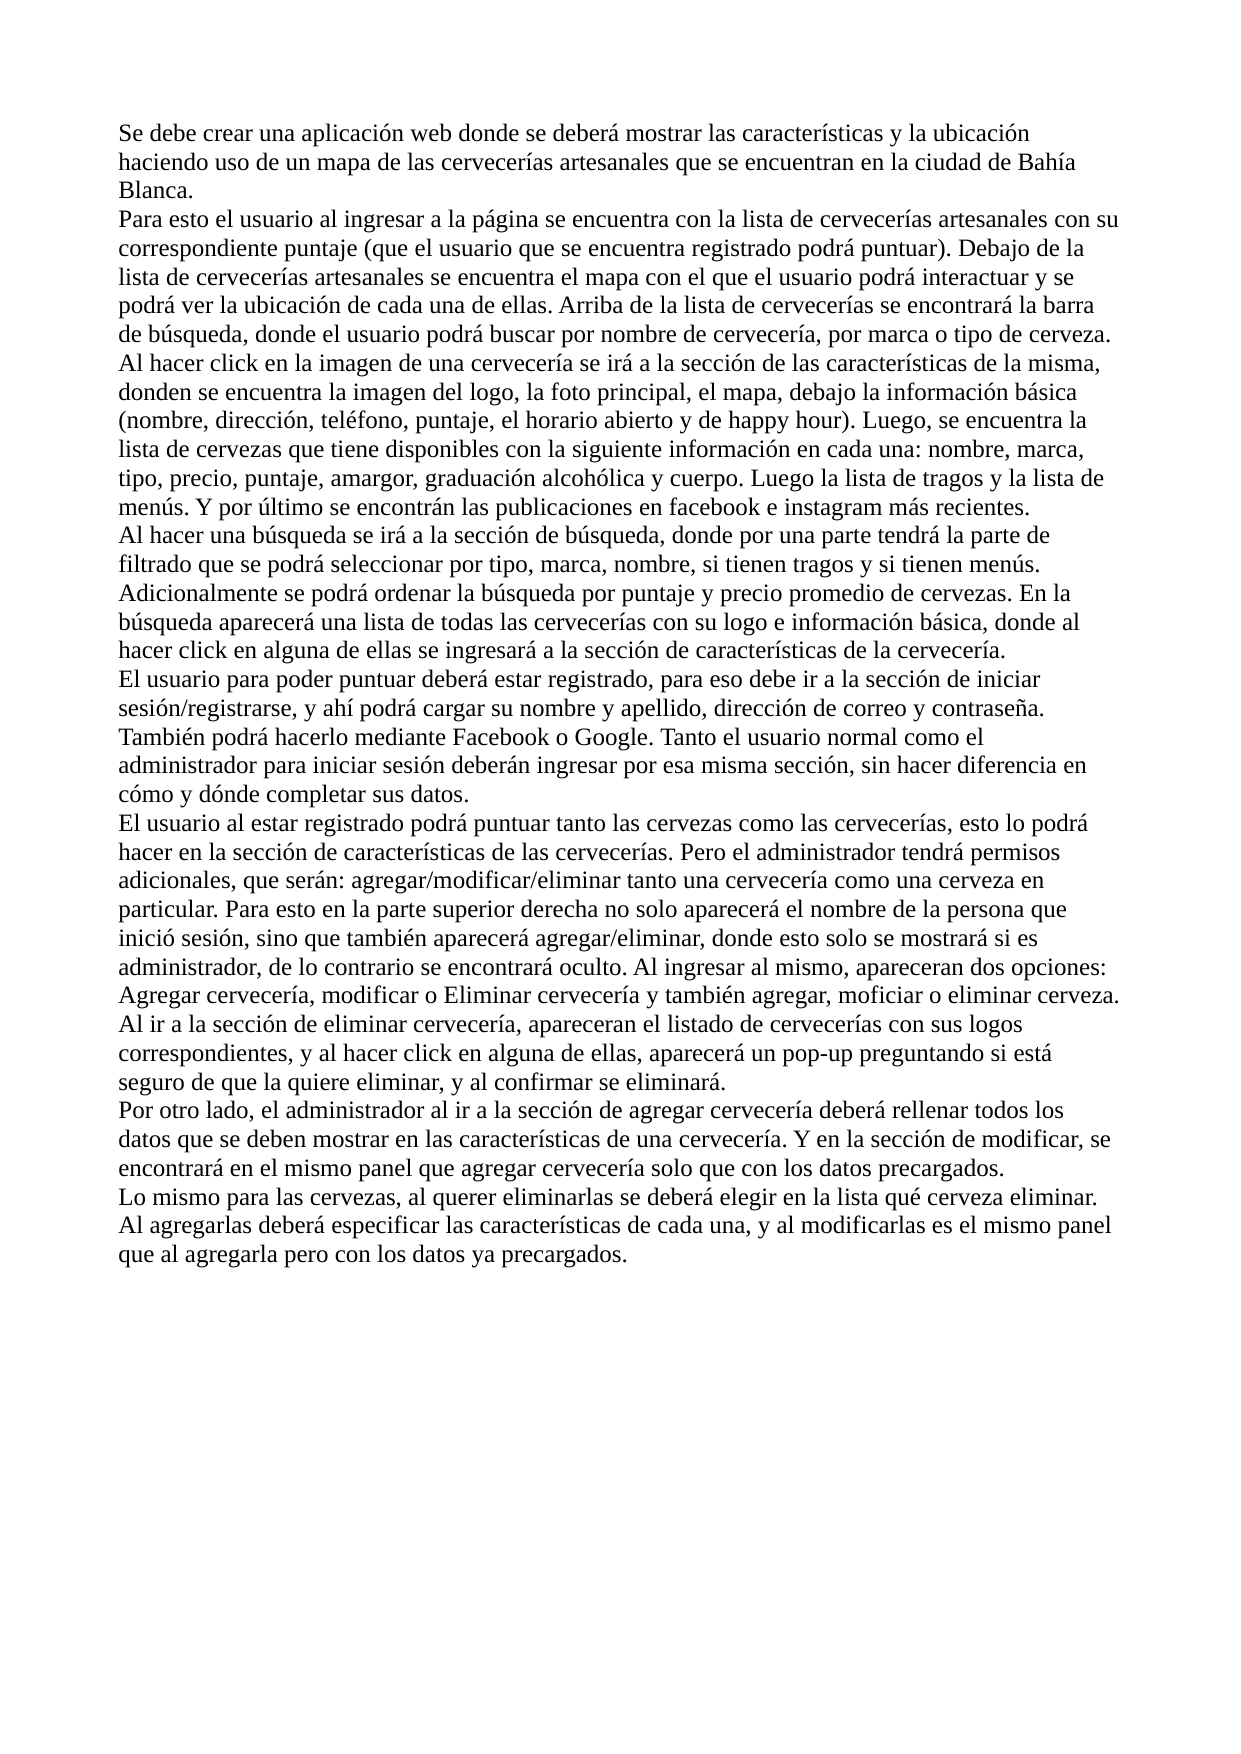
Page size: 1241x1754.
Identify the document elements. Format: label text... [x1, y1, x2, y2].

text Para esto el usuario al ingresar a la página se encuentra con la lista de cervecerías artesanales con su correspondiente puntaje (que el usuario que se encuentra registrado podrá puntuar). Debajo de la lista de cervecerías artesanales se encuentra el mapa con el que el usuario podrá interactuar y se podrá ver la ubicación de cada una de ellas. Arriba de la lista de cervecerías se encontrará la barra de búsqueda, donde el usuario podrá buscar por nombre de cervecería, por marca o tipo de cerveza. [118, 204, 1122, 348]
text Al ir a la sección de eliminar cervecería, apareceran el listado de cervecerías con sus logos correspondientes, y al hacer click en alguna de ellas, aparecerá un pop-up preguntando si está seguro de que la quiere eliminar, y al confirmar se eliminará. [118, 1009, 1122, 1096]
text El usuario al estar registrado podrá puntuar tanto las cervezas como las cervecerías, esto lo podrá hacer en la sección de características de las cervecerías. Pero el administrador tendrá permisos adicionales, que serán: agregar/modificar/eliminar tanto una cervecería como una cerveza en particular. Para esto en la parte superior derecha no solo aparecerá el nombre de la persona que inició sesión, sino que también aparecerá agregar/eliminar, donde esto solo se mostrará si es administrador, de lo contrario se encontrará oculto. Al ingresar al mismo, apareceran dos opciones: Agregar cervecería, modificar o Eliminar cervecería y también agregar, moficiar o eliminar cerveza. [118, 808, 1122, 1009]
text Al hacer una búsqueda se irá a la sección de búsqueda, donde por una parte tendrá la parte de filtrado que se podrá seleccionar por tipo, marca, nombre, si tienen tragos y si tienen menús. Adicionalmente se podrá ordenar la búsqueda por puntaje y precio promedio de cervezas. En la búsqueda aparecerá una lista de todas las cervecerías con su logo e información básica, donde al hacer click en alguna de ellas se ingresará a la sección de características de la cervecería. [118, 521, 1122, 664]
text Lo mismo para las cervezas, al querer eliminarlas se deberá elegir en la lista qué cerveza eliminar. Al agregarlas deberá especificar las características de cada una, y al modificarlas es el mismo panel que al agregarla pero con los datos ya precargados. [118, 1182, 1122, 1268]
text Al hacer click en la imagen de una cervecería se irá a la sección de las características de la misma, donden se encuentra la imagen del logo, la foto principal, el mapa, debajo la información básica (nombre, dirección, teléfono, puntaje, el horario abierto y de happy hour). Luego, se encuentra la lista de cervezas que tiene disponibles con la siguiente información en cada una: nombre, marca, tipo, precio, puntaje, amargor, graduación alcohólica y cuerpo. Luego la lista de tragos y la lista de menús. Y por último se encontrán las publicaciones en facebook e instagram más recientes. [118, 348, 1122, 521]
text Por otro lado, el administrador al ir a la sección de agregar cervecería deberá rellenar todos los datos que se deben mostrar en las características de una cervecería. Y en la sección de modificar, se encontrará en el mismo panel que agregar cervecería solo que con los datos precargados. [118, 1096, 1122, 1182]
text El usuario para poder puntuar deberá estar registrado, para eso debe ir a la sección de iniciar sesión/registrarse, y ahí podrá cargar su nombre y apellido, dirección de correo y contraseña. También podrá hacerlo mediante Facebook o Google. Tanto el usuario normal como el administrador para iniciar sesión deberán ingresar por esa misma sección, sin hacer diferencia en cómo y dónde completar sus datos. [118, 664, 1122, 808]
text Se debe crear una aplicación web donde se deberá mostrar las características y la ubicación haciendo uso de un mapa de las cervecerías artesanales que se encuentran en la ciudad de Bahía Blanca. [118, 118, 1122, 204]
